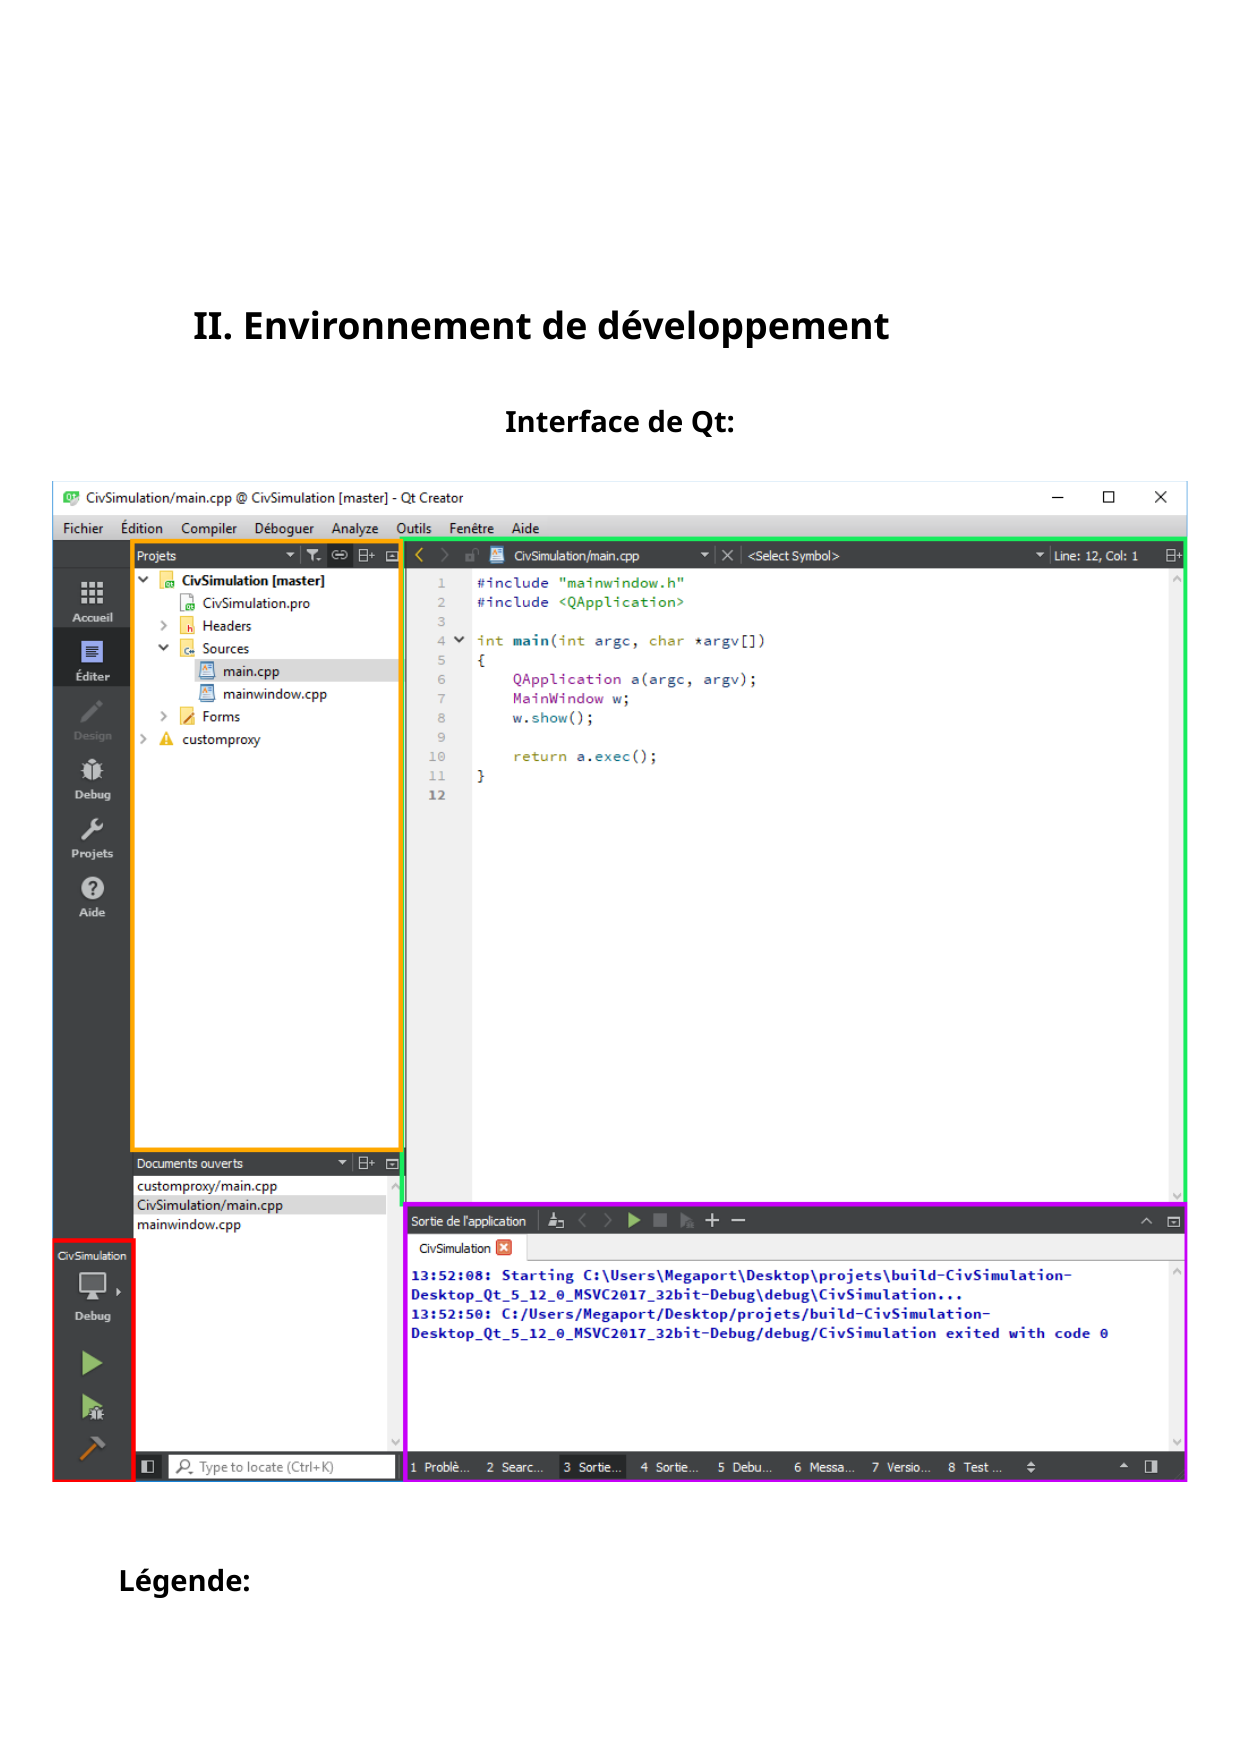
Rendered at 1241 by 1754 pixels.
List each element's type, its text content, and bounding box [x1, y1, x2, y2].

picture [52, 481, 1188, 1482]
text Légende: [118, 1561, 1122, 1600]
text Interface de Qt: [118, 402, 1122, 441]
list II. Environnement de développement [156, 299, 1122, 351]
